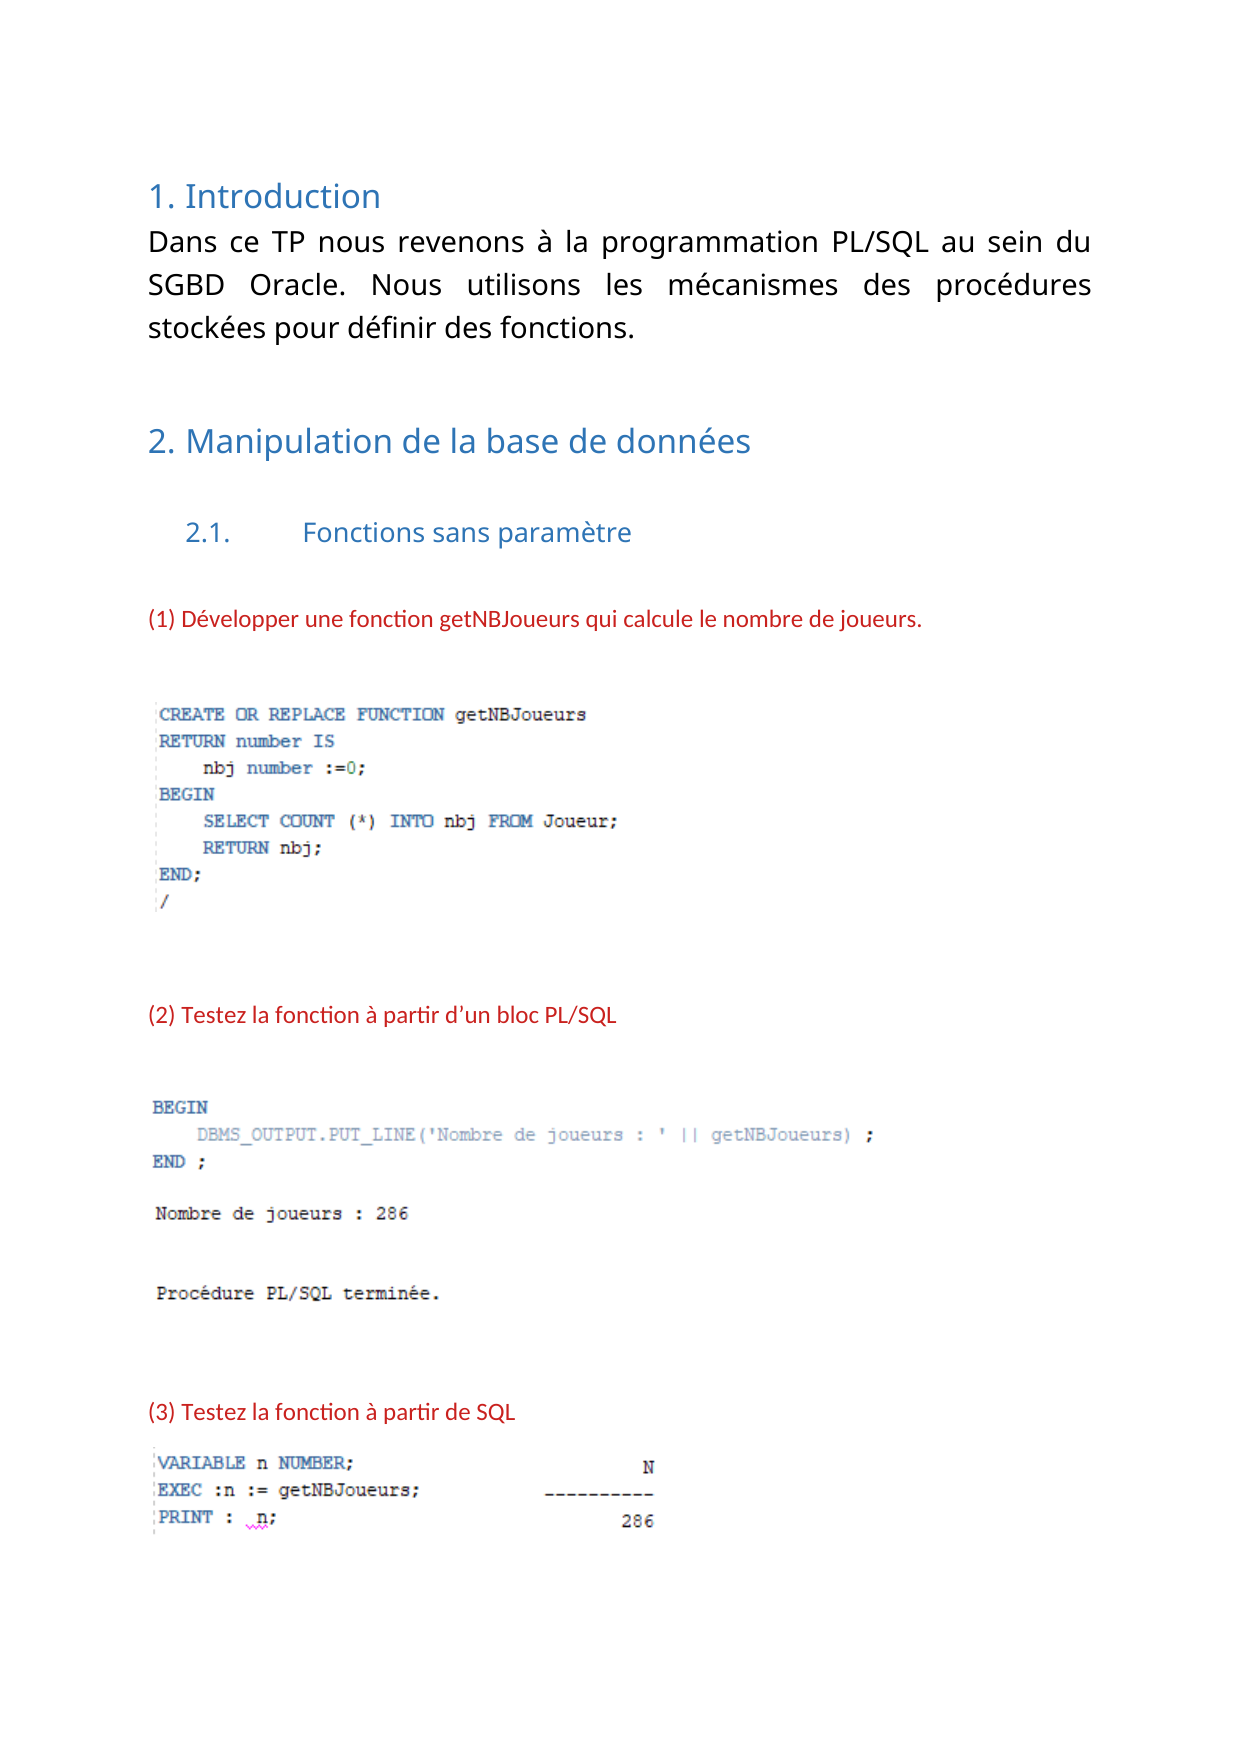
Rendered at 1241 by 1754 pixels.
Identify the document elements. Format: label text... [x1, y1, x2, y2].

picture [155, 702, 623, 912]
text Dans ce TP nous revenons à la programmation PL/SQL au sein du SGBD Oracle. Nous utilisons les mécanismes des procédures stockées pour définir des fonctions. [148, 222, 1093, 347]
picture [541, 1450, 664, 1537]
subtitle Fonctions sans paramètre [185, 514, 1093, 551]
subtitle Introduction [148, 173, 1093, 218]
text (3) Testez la fonction à partir de SQL [148, 1396, 1093, 1427]
text (1) Développer une fonction getNBJoueurs qui calcule le nombre de joueurs. [148, 603, 1093, 633]
picture [153, 1201, 445, 1309]
picture [150, 1098, 879, 1176]
subtitle Manipulation de la base de données [148, 418, 1093, 463]
picture [152, 1447, 425, 1536]
text (2) Testez la fonction à partir d’un bloc PL/SQL [148, 1000, 1093, 1030]
